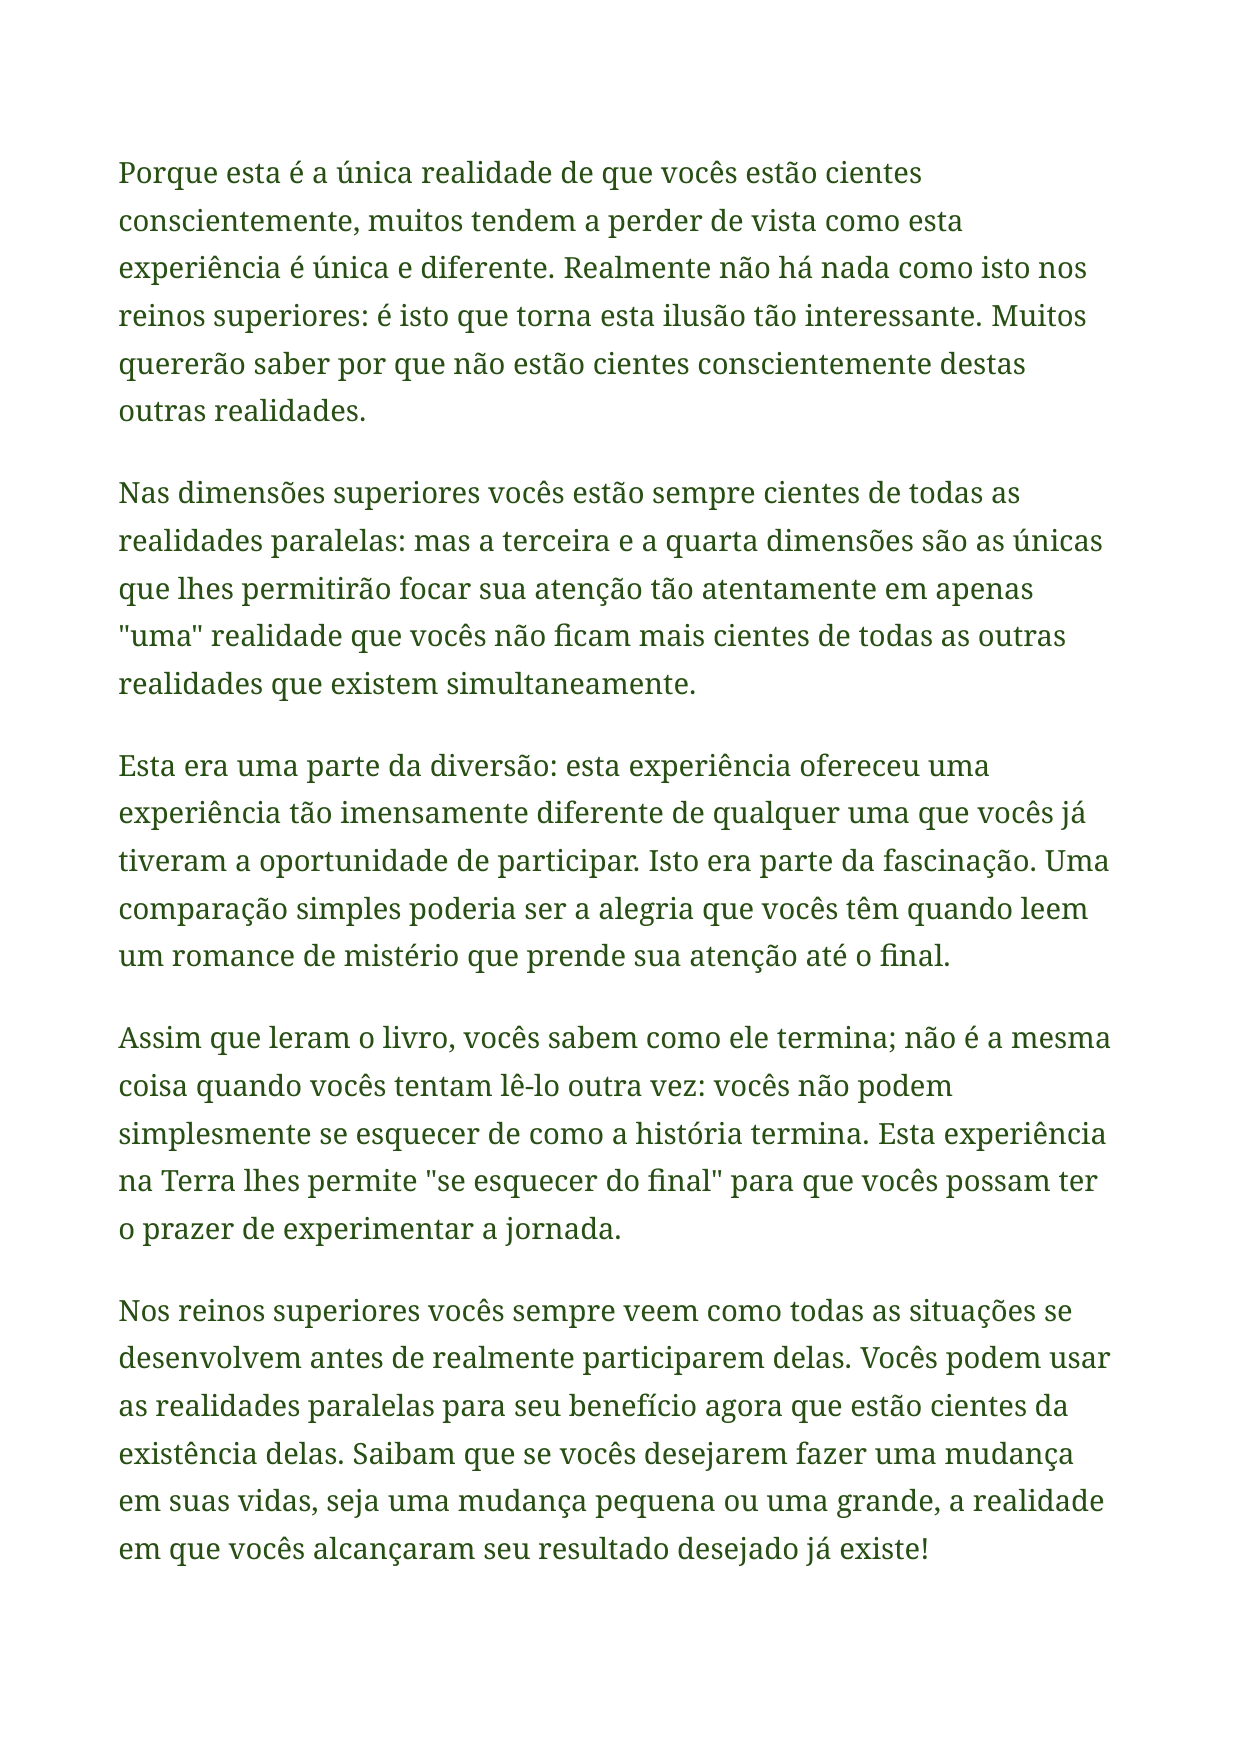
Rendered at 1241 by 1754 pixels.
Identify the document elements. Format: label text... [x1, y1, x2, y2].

text Nas dimensões superiores vocês estão sempre cientes de todas as realidades paralelas: mas a terceira e a quarta dimensões são as únicas que lhes permitirão focar sua atenção tão atentamente em apenas "uma" realidade que vocês não ficam mais cientes de todas as outras realidades que existem simultaneamente. [118, 473, 1122, 703]
text Assim que leram o livro, vocês sabem como ele termina; não é a mesma coisa quando vocês tentam lê-lo outra vez: vocês não podem simplesmente se esquecer de como a história termina. Esta experiência na Terra lhes permite "se esquecer do final" para que vocês possam ter o prazer de experimentar a jornada. [118, 1018, 1122, 1248]
text Esta era uma parte da diversão: esta experiência ofereceu uma experiência tão imensamente diferente de qualquer uma que vocês já tiveram a oportunidade de participar. Isto era parte da fascinação. Uma comparação simples poderia ser a alegria que vocês têm quando leem um romance de mistério que prende sua atenção até o final. [118, 745, 1122, 975]
text Porque esta é a única realidade de que vocês estão cientes conscientemente, muitos tendem a perder de vista como esta experiência é única e diferente. Realmente não há nada como isto nos reinos superiores: é isto que torna esta ilusão tão interessante. Muitos quererão saber por que não estão cientes conscientemente destas outras realidades. [118, 153, 1122, 430]
text Nos reinos superiores vocês sempre veem como todas as situações se desenvolvem antes de realmente participarem delas. Vocês podem usar as realidades paralelas para seu benefício agora que estão cientes da existência delas. Saibam que se vocês desejarem fazer uma mudança em suas vidas, seja uma mudança pequena ou uma grande, a realidade em que vocês alcançaram seu resultado desejado já existe! [118, 1290, 1122, 1568]
